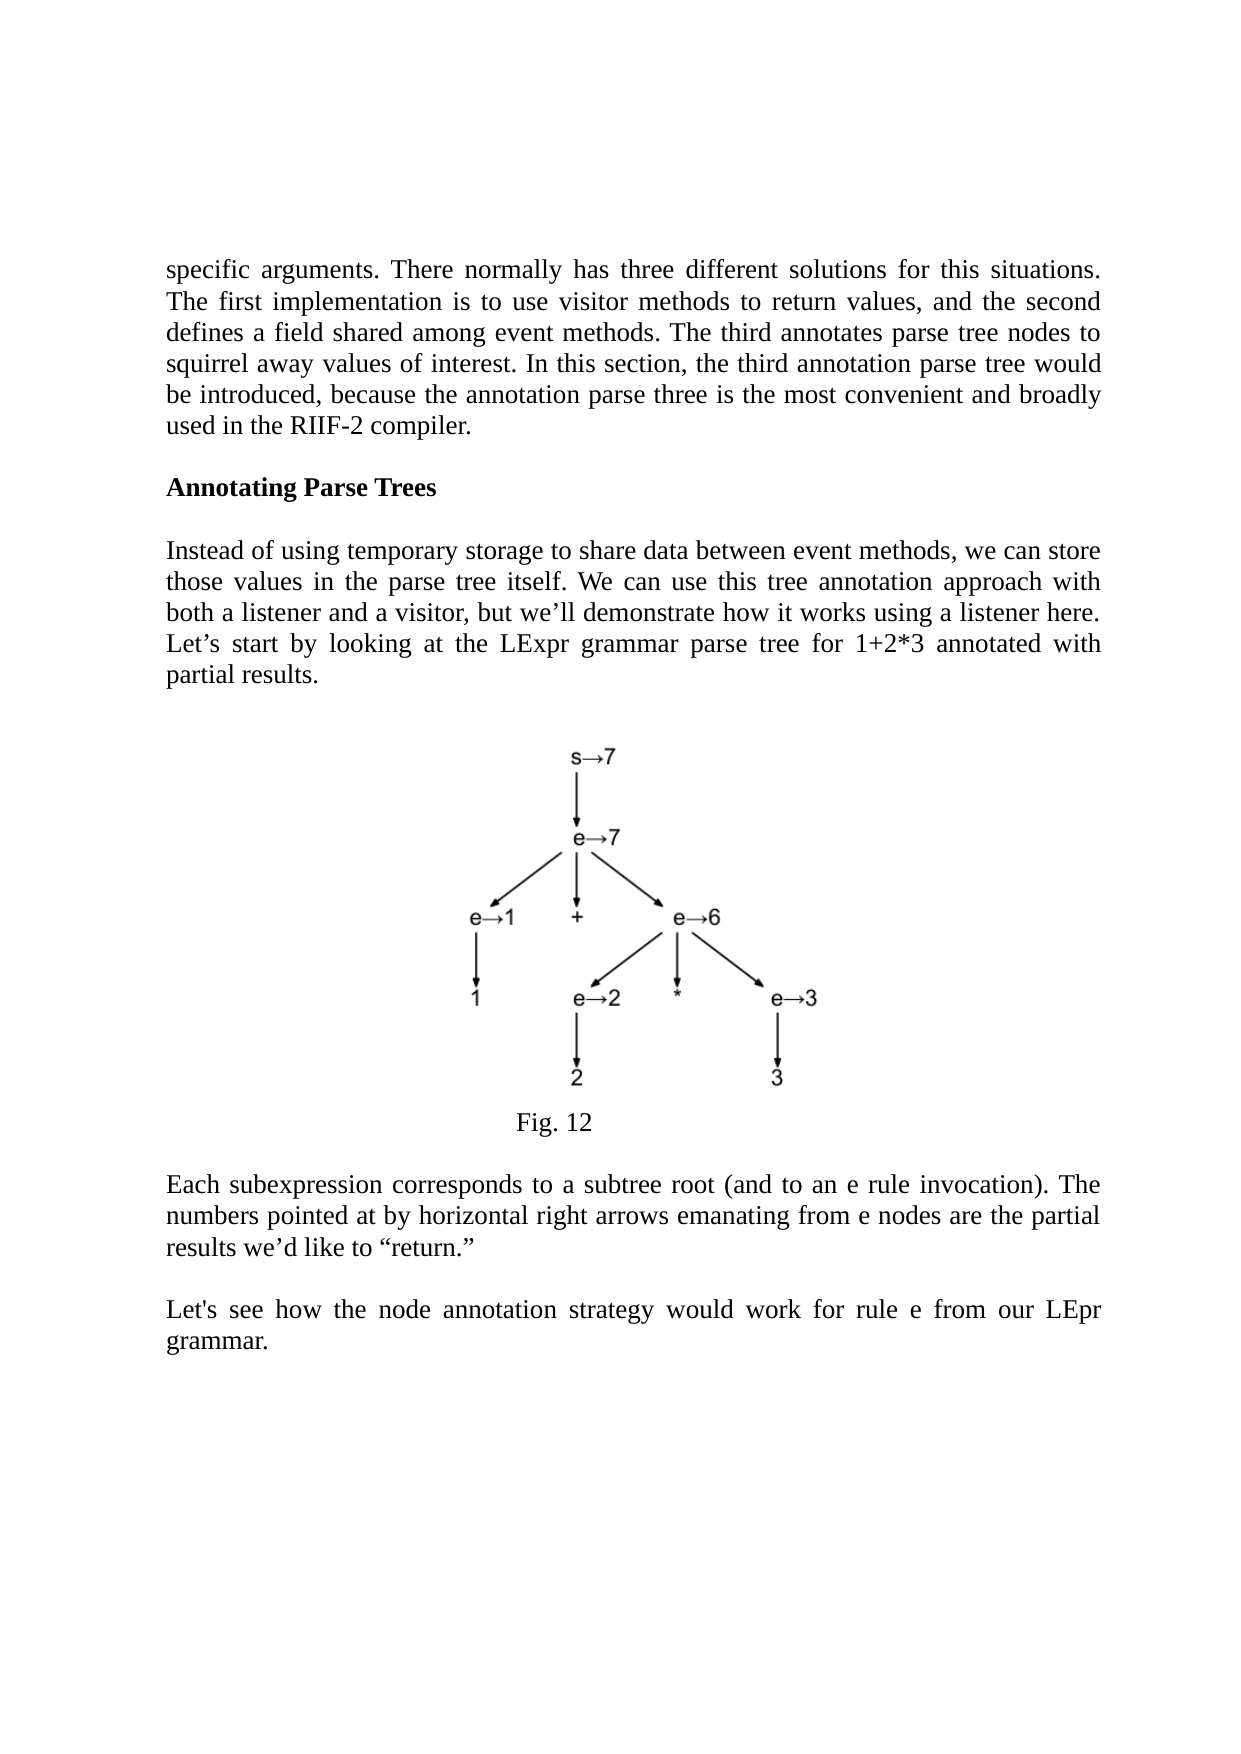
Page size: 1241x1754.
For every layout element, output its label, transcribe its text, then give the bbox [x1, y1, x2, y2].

text Let's see how the node annotation strategy would work for rule e from our LEpr grammar. [166, 1293, 1103, 1355]
text Each subexpression corresponds to a subtree root (and to an e rule invocation). The numbers pointed at by horizontal right arrows emanating from e nodes are the partial results we’d like to “return.” [166, 1168, 1103, 1262]
text Annotating Parse Trees [166, 472, 1103, 503]
picture [175, 720, 1112, 1106]
text Instead of using temporary storage to share data between event methods, we can store those values in the parse tree itself. We can use this tree annotation approach with both a listener and a visitor, but we’ll demonstrate how it works using a listener here. Let’s start by looking at the LExpr grammar parse tree for 1+2*3 annotated with partial results. [166, 534, 1103, 689]
text Fig. 12 [166, 721, 1103, 1137]
text specific arguments. There normally has three different solutions for this situations. The first implementation is to use visitor methods to return values, and the second defines a field shared among event methods. The third annotates parse tree nodes to squirrel away values of interest. In this section, the third annotation parse tree would be introduced, because the annotation parse three is the most convenient and broadly used in the RIIF-2 compiler. [166, 253, 1103, 440]
